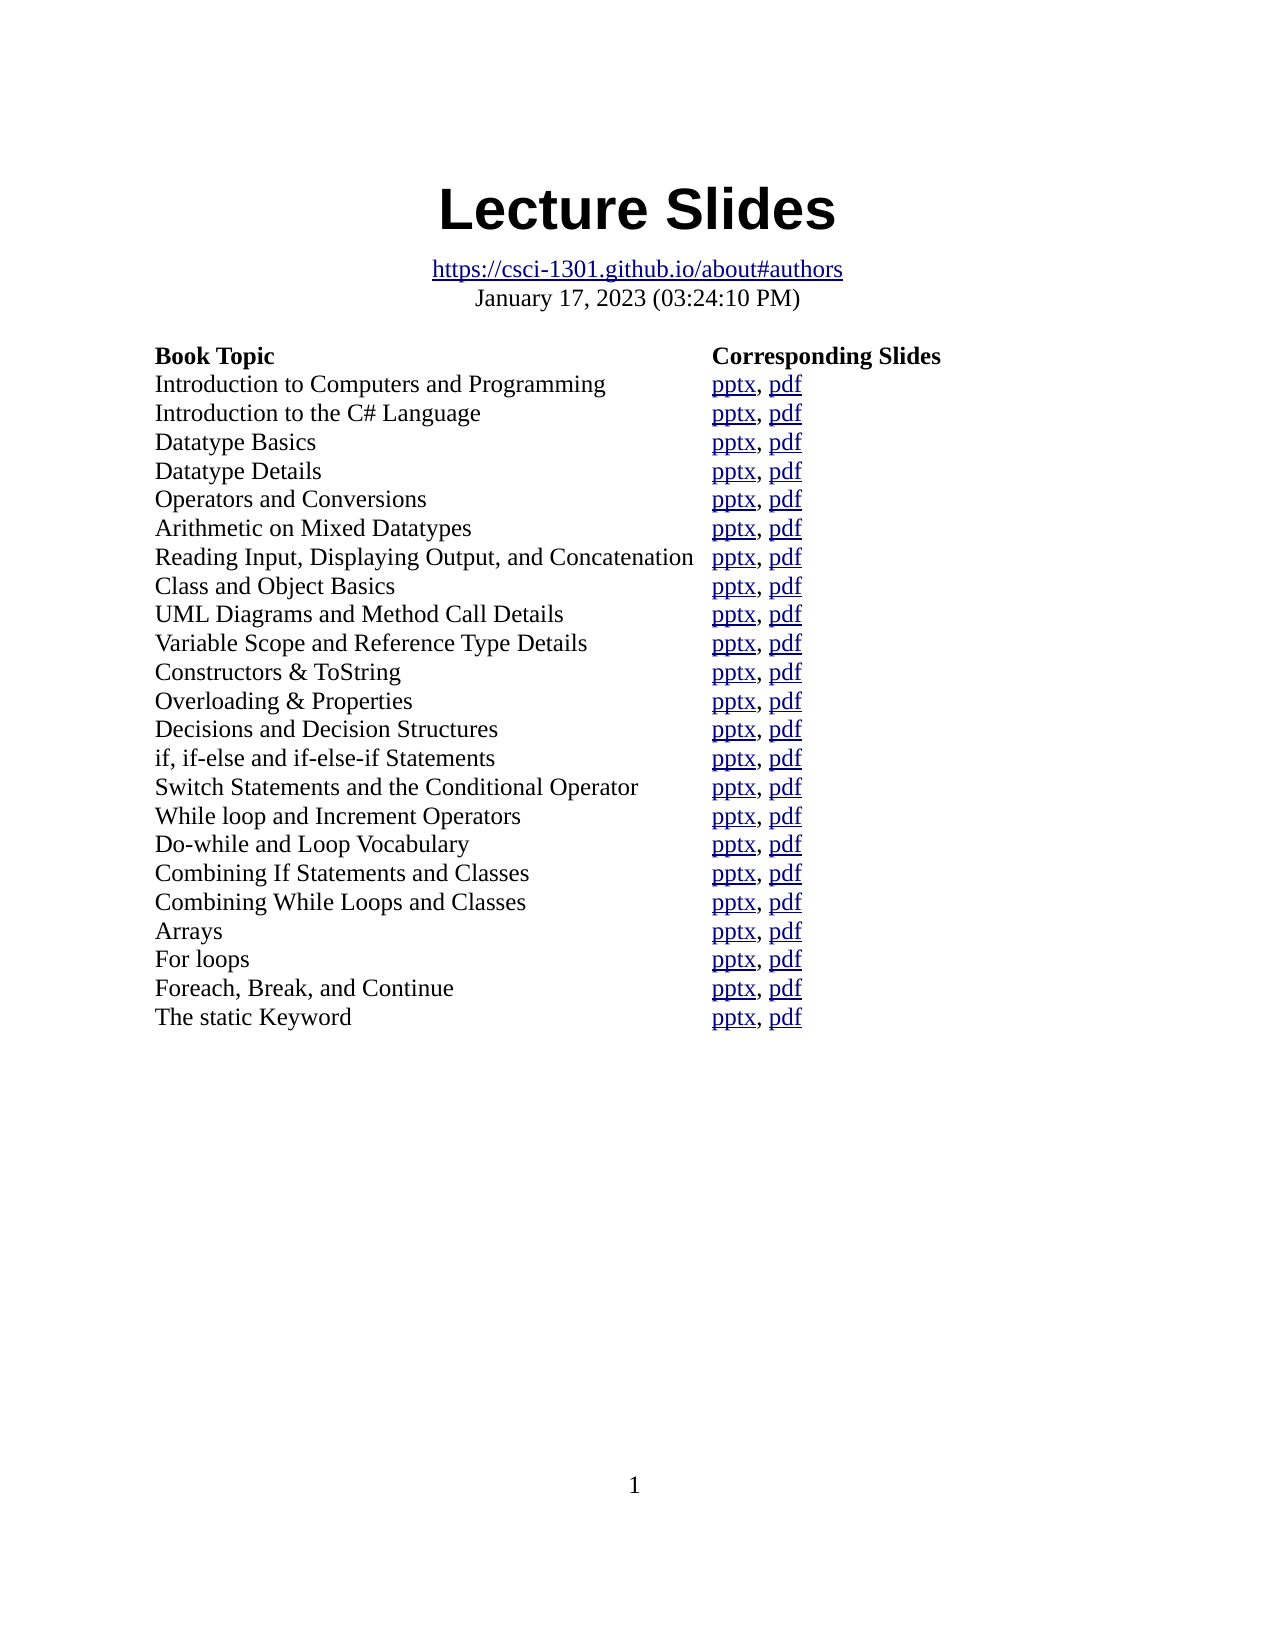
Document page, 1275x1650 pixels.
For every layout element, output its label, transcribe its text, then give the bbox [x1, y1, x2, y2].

table_cell Reading Input, Displaying Output, and Concatenation [150, 542, 707, 571]
table_cell if, if-else and if-else-if Statements [150, 743, 707, 772]
table_cell Arithmetic on Mixed Datatypes [150, 513, 707, 542]
table_cell pptx, pdf [707, 830, 1125, 858]
table_header Book Topic [150, 341, 707, 369]
table_cell For loops [150, 945, 707, 973]
table_cell While loop and Increment Operators [150, 801, 707, 829]
table_cell Constructors & ToString [150, 657, 707, 686]
table_cell pptx, pdf [707, 542, 1125, 571]
table_cell pptx, pdf [707, 743, 1125, 772]
table_cell UML Diagrams and Method Call Details [150, 600, 707, 628]
table_cell pptx, pdf [707, 427, 1125, 456]
table_cell pptx, pdf [707, 858, 1125, 887]
table_cell pptx, pdf [707, 973, 1125, 1002]
table_cell pptx, pdf [707, 686, 1125, 714]
table_cell Switch Statements and the Conditional Operator [150, 772, 707, 801]
table_cell Arrays [150, 916, 707, 944]
text January 17, 2023 (03:24:10 PM) [150, 283, 1125, 312]
table_cell Datatype Details [150, 456, 707, 484]
table_cell Do-while and Loop Vocabulary [150, 830, 707, 858]
table_cell pptx, pdf [707, 887, 1125, 916]
table_cell pptx, pdf [707, 513, 1125, 542]
table_cell Combining If Statements and Classes [150, 858, 707, 887]
table_cell Introduction to Computers and Programming [150, 370, 707, 398]
table_cell pptx, pdf [707, 945, 1125, 973]
table_cell pptx, pdf [707, 370, 1125, 398]
table_cell Datatype Basics [150, 427, 707, 456]
table_cell pptx, pdf [707, 571, 1125, 599]
table_cell Class and Object Basics [150, 571, 707, 599]
table_cell pptx, pdf [707, 715, 1125, 743]
table_cell pptx, pdf [707, 398, 1125, 427]
table_cell Foreach, Break, and Continue [150, 973, 707, 1002]
text https://csci-1301.github.io/about#authors [150, 254, 1125, 283]
table_cell Operators and Conversions [150, 485, 707, 513]
table_cell Overloading & Properties [150, 686, 707, 714]
table_cell Introduction to the C# Language [150, 398, 707, 427]
table_cell pptx, pdf [707, 600, 1125, 628]
table_cell pptx, pdf [707, 485, 1125, 513]
table_cell pptx, pdf [707, 772, 1125, 801]
title Lecture Slides [150, 175, 1125, 242]
table_cell pptx, pdf [707, 456, 1125, 484]
table_cell pptx, pdf [707, 801, 1125, 829]
table_cell pptx, pdf [707, 916, 1125, 944]
table_cell Decisions and Decision Structures [150, 715, 707, 743]
table_cell Combining While Loops and Classes [150, 887, 707, 916]
table_cell pptx, pdf [707, 1002, 1125, 1031]
table_header Corresponding Slides [707, 341, 1125, 369]
table_cell The static Keyword [150, 1002, 707, 1031]
table_cell pptx, pdf [707, 657, 1125, 686]
table_cell Variable Scope and Reference Type Details [150, 628, 707, 657]
table_cell pptx, pdf [707, 628, 1125, 657]
